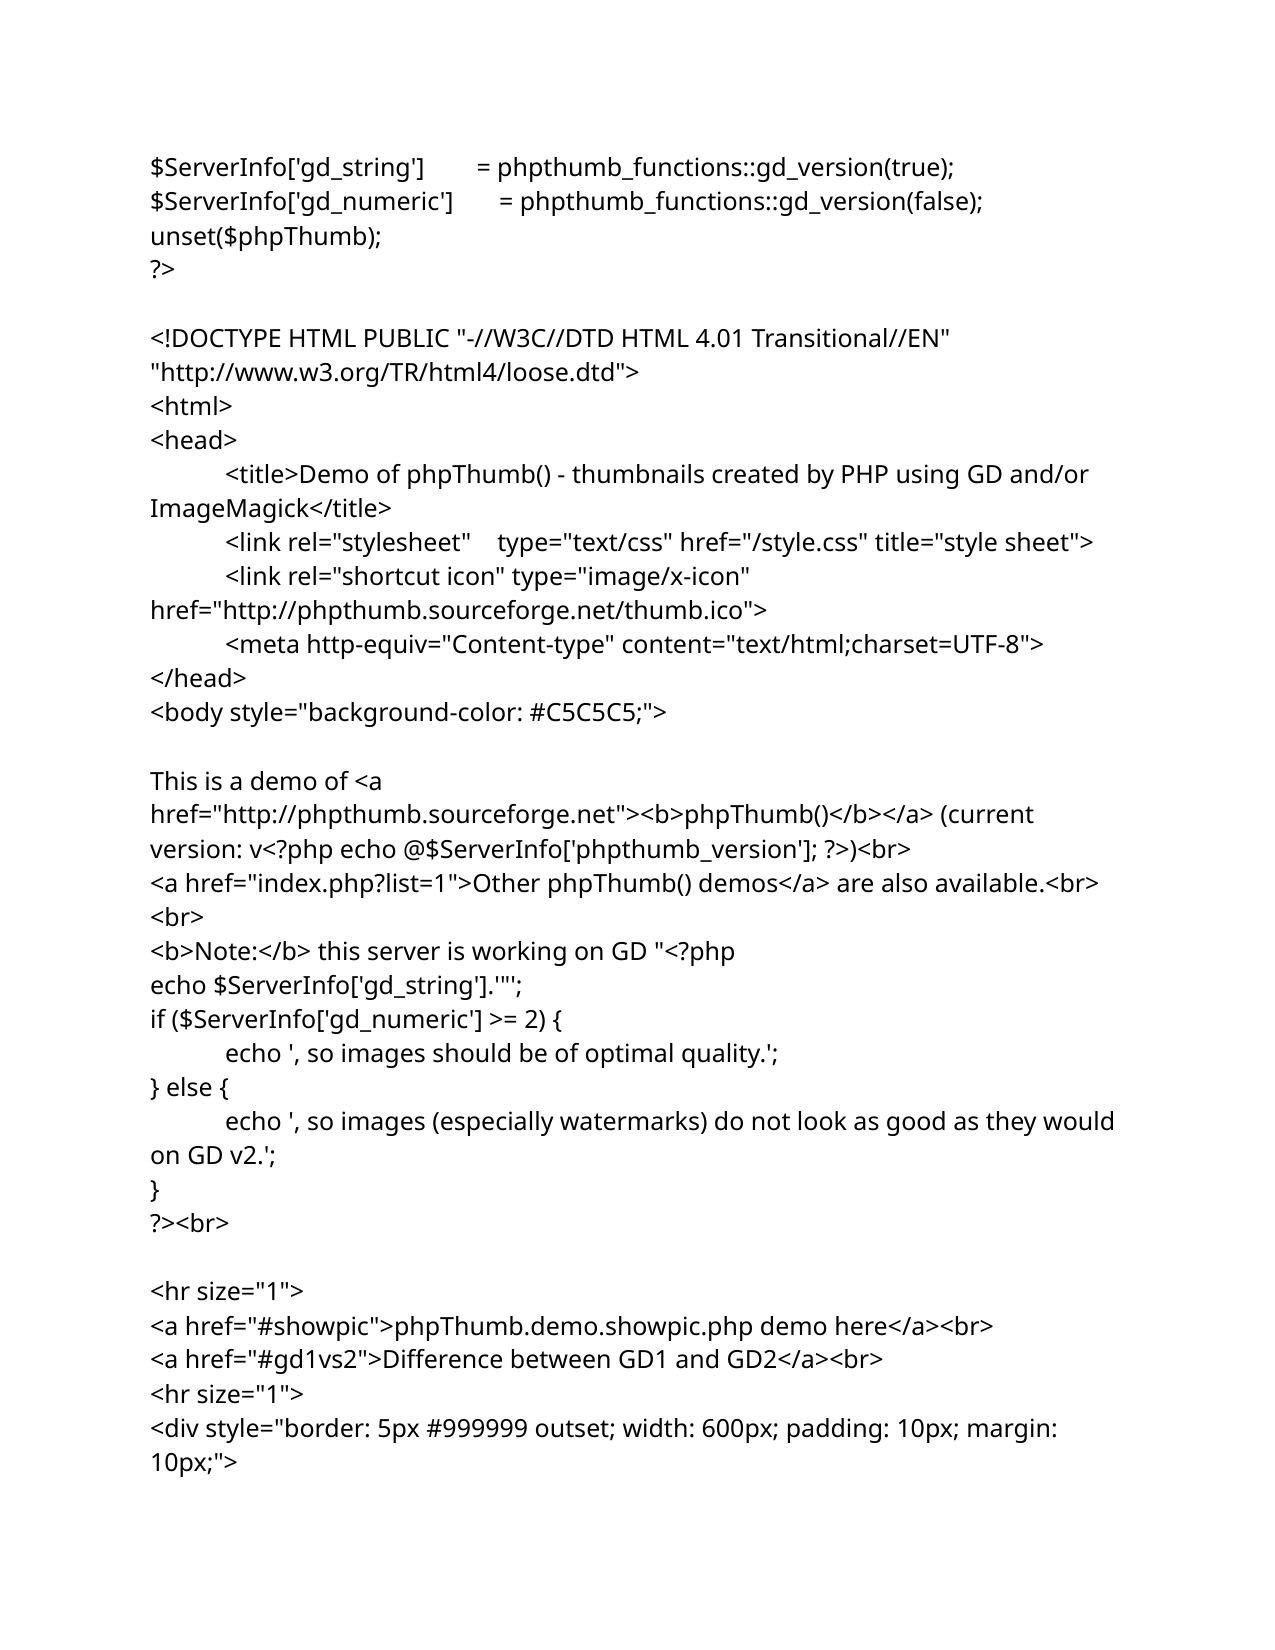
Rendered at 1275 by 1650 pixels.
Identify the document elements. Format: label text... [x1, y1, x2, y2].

text <body style="background-color: #C5C5C5;"> [150, 695, 1125, 729]
text <!DOCTYPE HTML PUBLIC "-//W3C//DTD HTML 4.01 Transitional//EN" "http://www.w3.org/TR/html4/loose.dtd"> [150, 320, 1125, 388]
text <br> [150, 899, 1125, 933]
text <hr size="1"> [150, 1376, 1125, 1410]
text echo $ServerInfo['gd_string'].'"'; [150, 967, 1125, 1002]
text <html> [150, 388, 1125, 422]
text <meta http-equiv="Content-type" content="text/html;charset=UTF-8"> [150, 627, 1125, 661]
text <a href="index.php?list=1">Other phpThumb() demos</a> are also available.<br> [150, 865, 1125, 899]
text ?> [150, 252, 1125, 286]
text ?><br> [150, 1206, 1125, 1240]
text <head> [150, 422, 1125, 457]
text if ($ServerInfo['gd_numeric'] >= 2) { [150, 1002, 1125, 1036]
text <link rel="shortcut icon" type="image/x-icon" href="http://phpthumb.sourceforge.net/thumb.ico"> [150, 559, 1125, 627]
text </head> [150, 661, 1125, 695]
text This is a demo of <a href="http://phpthumb.sourceforge.net"><b>phpThumb()</b></a> (current version: v<?php echo @$ServerInfo['phpthumb_version']; ?>)<br> [150, 763, 1125, 865]
text <a href="#gd1vs2">Difference between GD1 and GD2</a><br> [150, 1342, 1125, 1376]
text $ServerInfo['gd_string'] = phpthumb_functions::gd_version(true); [150, 150, 1125, 184]
text <title>Demo of phpThumb() - thumbnails created by PHP using GD and/or ImageMagick</title> [150, 457, 1125, 525]
text <link rel="stylesheet" type="text/css" href="/style.css" title="style sheet"> [150, 525, 1125, 559]
text } [150, 1172, 1125, 1206]
text <b>Note:</b> this server is working on GD "<?php [150, 933, 1125, 967]
text $ServerInfo['gd_numeric'] = phpthumb_functions::gd_version(false); [150, 184, 1125, 218]
text <div style="border: 5px #999999 outset; width: 600px; padding: 10px; margin: 10px;"> [150, 1410, 1125, 1478]
text <a href="#showpic">phpThumb.demo.showpic.php demo here</a><br> [150, 1308, 1125, 1342]
text echo ', so images (especially watermarks) do not look as good as they would on GD v2.'; [150, 1104, 1125, 1172]
text <hr size="1"> [150, 1274, 1125, 1308]
text } else { [150, 1070, 1125, 1104]
text unset($phpThumb); [150, 218, 1125, 252]
text echo ', so images should be of optimal quality.'; [150, 1036, 1125, 1070]
